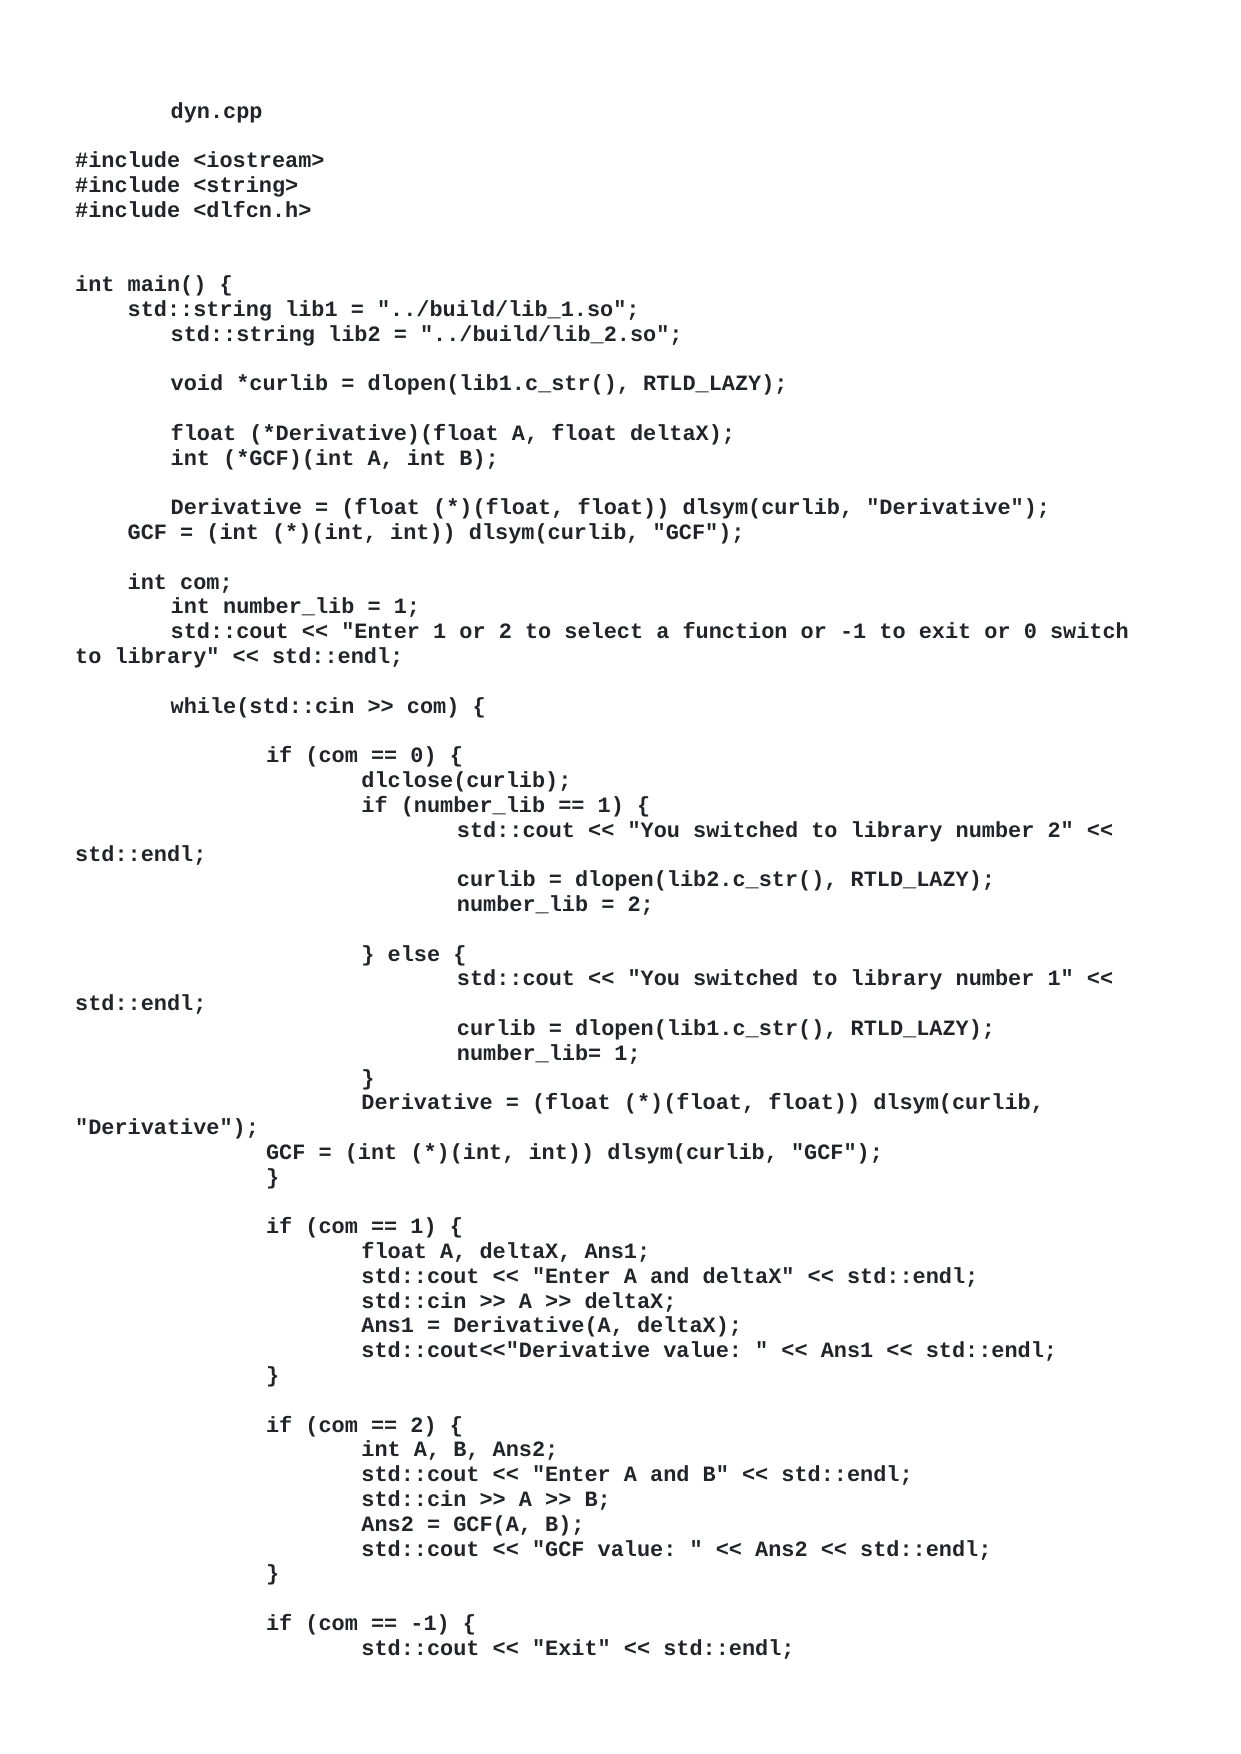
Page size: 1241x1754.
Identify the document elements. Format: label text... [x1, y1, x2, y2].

text if (com == 1) { [75, 1215, 1165, 1240]
text std::cin >> A >> B; [75, 1488, 1165, 1513]
text std::cout << "Enter A and B" << std::endl; [75, 1463, 1165, 1488]
text #include <dlfcn.h> [75, 199, 1165, 224]
text dyn.cpp [75, 100, 1165, 149]
text #include <string> [75, 174, 1165, 199]
text float (*Derivative)(float A, float deltaX); [75, 422, 1165, 447]
text curlib = dlopen(lib1.c_str(), RTLD_LAZY); [75, 1017, 1165, 1042]
text std::cout << "Enter A and deltaX" << std::endl; [75, 1265, 1165, 1290]
text std::cout << "Exit" << std::endl; [75, 1637, 1165, 1662]
text if (number_lib == 1) { [75, 794, 1165, 819]
text int com; [75, 571, 1165, 596]
text Derivative = (float (*)(float, float)) dlsym(curlib, "Derivative"); [75, 496, 1165, 521]
text void *curlib = dlopen(lib1.c_str(), RTLD_LAZY); [75, 372, 1165, 397]
text int number_lib = 1; [75, 596, 1165, 620]
text std::string lib1 = "../build/lib_1.so"; [75, 298, 1165, 323]
text std::cout << "GCF value: " << Ans2 << std::endl; [75, 1538, 1165, 1562]
text float A, deltaX, Ans1; [75, 1240, 1165, 1265]
text Derivative = (float (*)(float, float)) dlsym(curlib, "Derivative"); [75, 1091, 1165, 1141]
text number_lib = 2; [75, 893, 1165, 918]
text std::cin >> A >> deltaX; [75, 1290, 1165, 1314]
text Ans1 = Derivative(A, deltaX); [75, 1314, 1165, 1339]
text int main() { [75, 273, 1165, 298]
text int (*GCF)(int A, int B); [75, 447, 1165, 472]
text } [75, 1364, 1165, 1389]
text std::string lib2 = "../build/lib_2.so"; [75, 323, 1165, 348]
text if (com == -1) { [75, 1612, 1165, 1637]
text } [75, 1067, 1165, 1091]
text while(std::cin >> com) { [75, 695, 1165, 719]
text curlib = dlopen(lib2.c_str(), RTLD_LAZY); [75, 868, 1165, 893]
text int A, B, Ans2; [75, 1438, 1165, 1463]
text Ans2 = GCF(A, B); [75, 1513, 1165, 1538]
text if (com == 2) { [75, 1414, 1165, 1438]
text number_lib= 1; [75, 1042, 1165, 1067]
text } else { [75, 943, 1165, 967]
text std::cout<<"Derivative value: " << Ans1 << std::endl; [75, 1339, 1165, 1364]
text std::cout << "You switched to library number 2" << std::endl; [75, 819, 1165, 868]
text if (com == 0) { [75, 744, 1165, 769]
text std::cout << "You switched to library number 1" << std::endl; [75, 967, 1165, 1017]
text #include <iostream> [75, 149, 1165, 174]
text } [75, 1562, 1165, 1587]
text } [75, 1166, 1165, 1191]
text dlclose(curlib); [75, 769, 1165, 794]
text GCF = (int (*)(int, int)) dlsym(curlib, "GCF"); [75, 521, 1165, 546]
text GCF = (int (*)(int, int)) dlsym(curlib, "GCF"); [75, 1141, 1165, 1166]
text std::cout << "Enter 1 or 2 to select a function or -1 to exit or 0 switch to library" << std::endl; [75, 620, 1165, 670]
